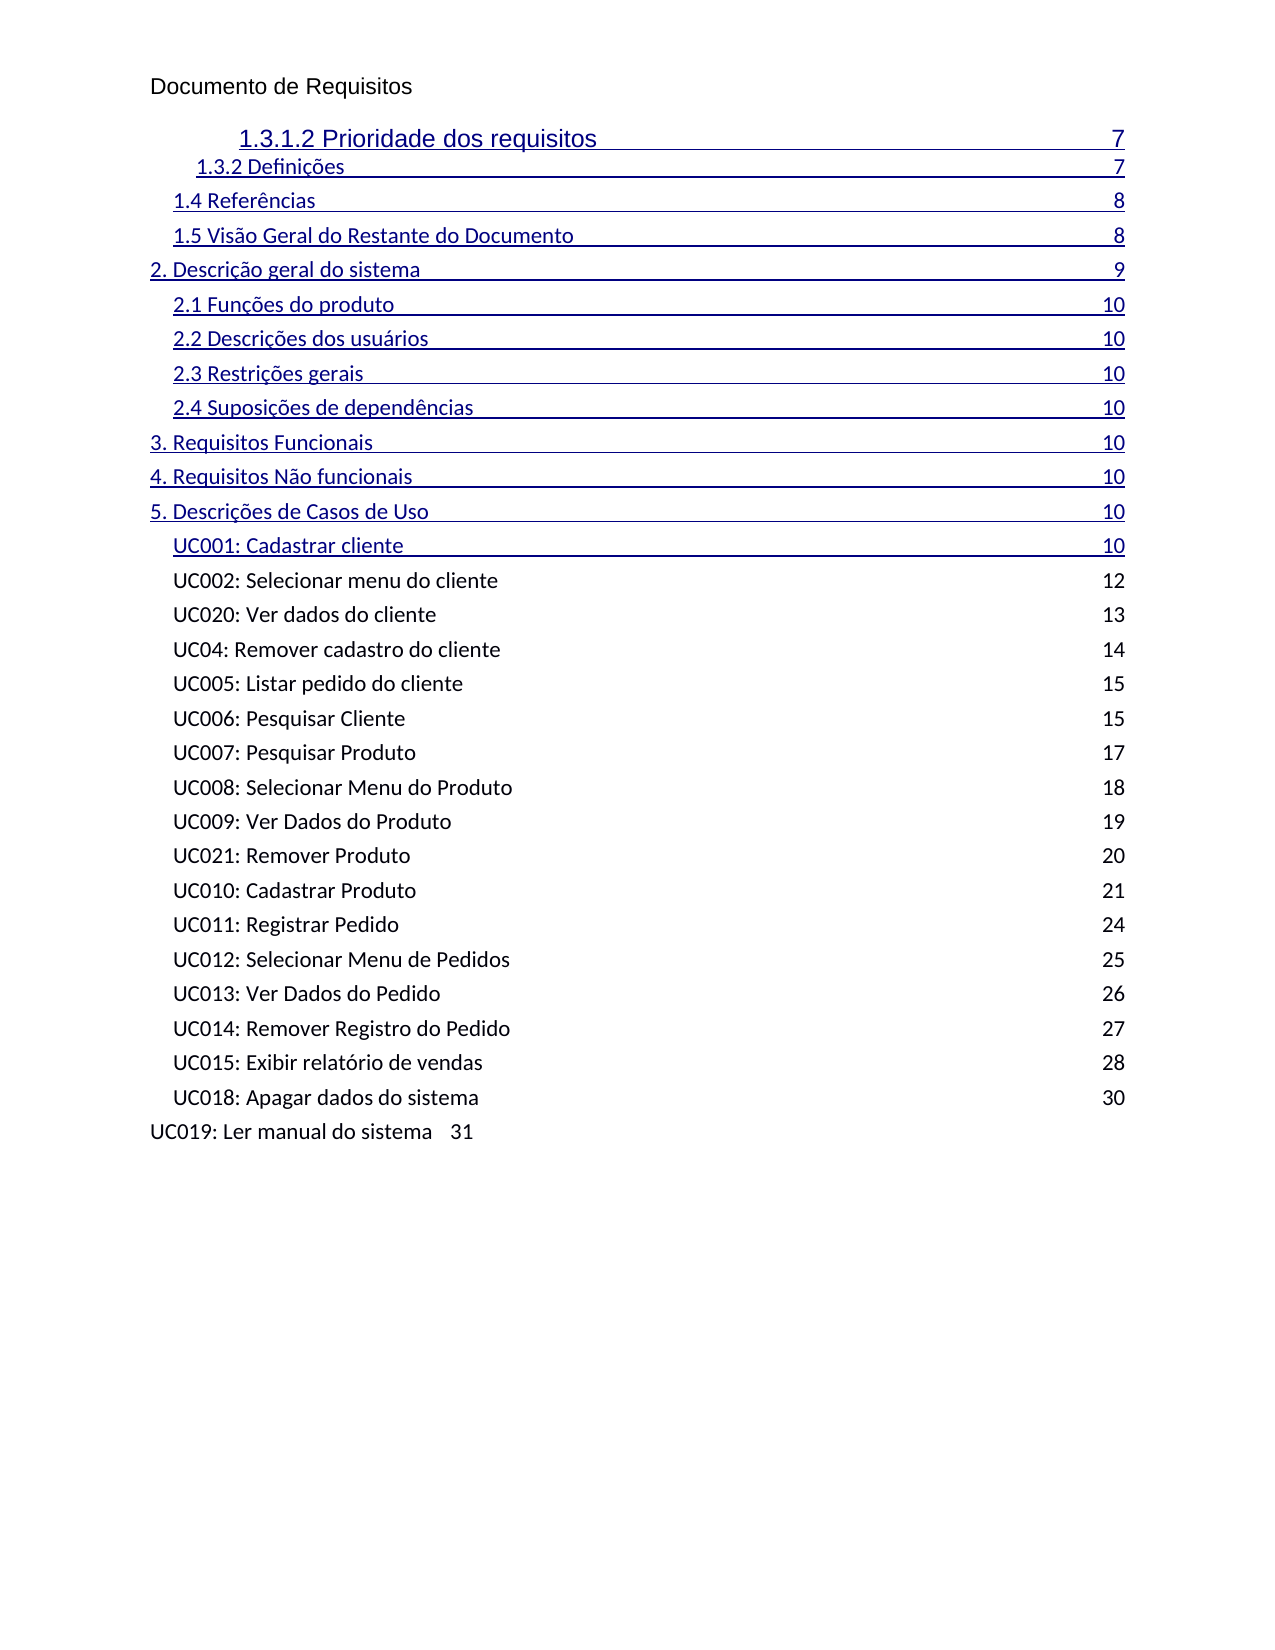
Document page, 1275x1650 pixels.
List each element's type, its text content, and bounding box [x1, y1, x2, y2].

text UC001: Cadastrar cliente 10 [173, 536, 1125, 555]
text 2.2 Descrições dos usuários 10 [173, 329, 1125, 348]
text 4. Requisitos Não funcionais 10 [150, 467, 1125, 486]
text 1.3.2 Definições 7 [196, 157, 1125, 176]
text UC013: Ver Dados do Pedido 26 [173, 984, 1125, 1007]
text UC012: Selecionar Menu de Pedidos 25 [173, 950, 1125, 973]
text 2.4 Suposições de dependências 10 [173, 398, 1125, 417]
text 1.5 Visão Geral do Restante do Documento 8 [173, 226, 1125, 245]
text UC007: Pesquisar Produto 17 [173, 743, 1125, 766]
text UC010: Cadastrar Produto 21 [173, 881, 1125, 904]
text 2.3 Restrições gerais 10 [173, 364, 1125, 383]
text UC020: Ver dados do cliente 13 [173, 605, 1125, 628]
text UC014: Remover Registro do Pedido 27 [173, 1019, 1125, 1042]
text 3. Requisitos Funcionais 10 [150, 433, 1125, 452]
text UC015: Exibir relatório de vendas 28 [173, 1053, 1125, 1076]
text UC006: Pesquisar Cliente 15 [173, 709, 1125, 732]
text UC002: Selecionar menu do cliente 12 [173, 571, 1125, 594]
text 1.3.1.2 Prioridade dos requisitos 7 [238, 125, 1125, 149]
text UC019: Ler manual do sistema 31 [150, 1122, 1125, 1145]
text UC011: Registrar Pedido 24 [173, 916, 1125, 938]
text UC04: Remover cadastro do cliente 14 [173, 640, 1125, 663]
text 2. Descrição geral do sistema 9 [150, 261, 1125, 279]
text UC009: Ver Dados do Produto 19 [173, 812, 1125, 835]
text 1.4 Referências 8 [173, 192, 1125, 211]
text UC005: Listar pedido do cliente 15 [173, 674, 1125, 697]
text UC021: Remover Produto 20 [173, 847, 1125, 869]
text UC008: Selecionar Menu do Produto 18 [173, 778, 1125, 801]
text UC018: Apagar dados do sistema 30 [173, 1088, 1125, 1111]
text 2.1 Funções do produto 10 [173, 295, 1125, 314]
text 5. Descrições de Casos de Uso 10 [150, 502, 1125, 521]
